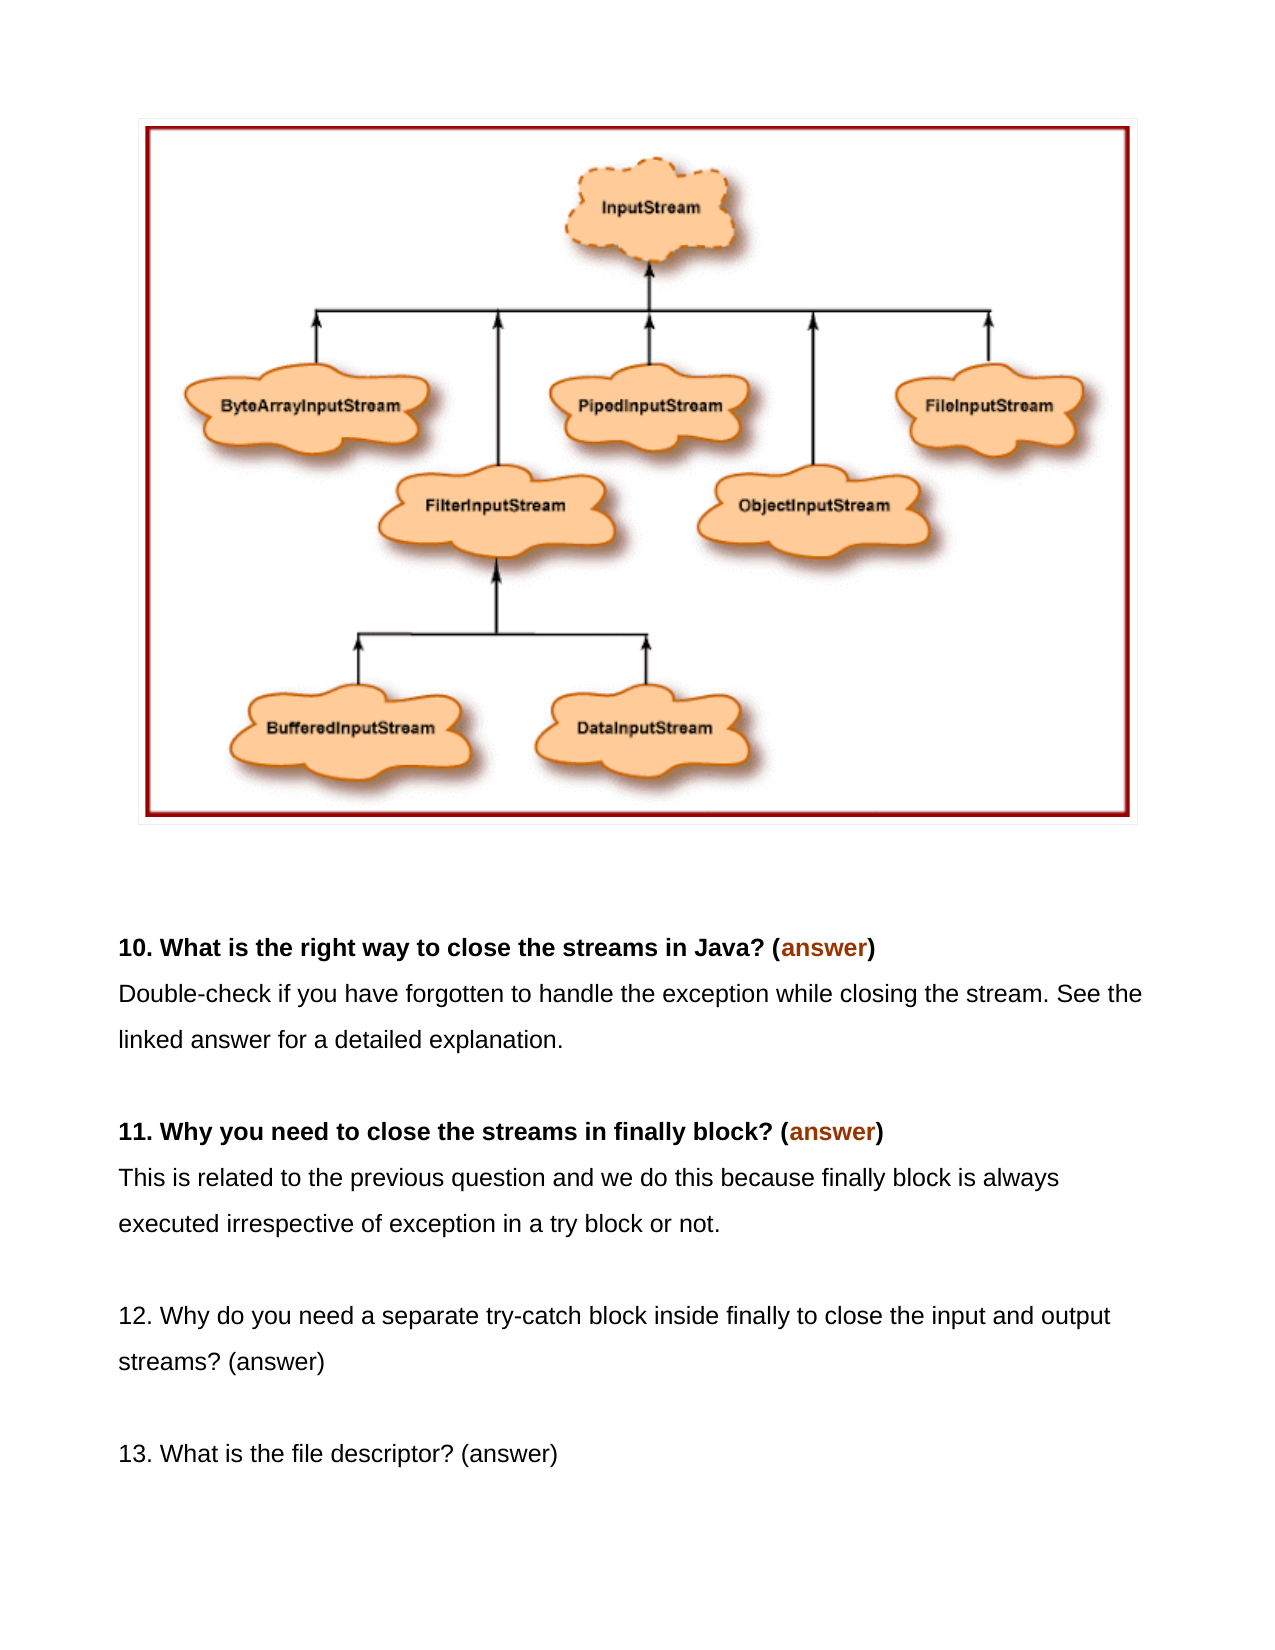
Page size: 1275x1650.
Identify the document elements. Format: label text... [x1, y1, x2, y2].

picture [145, 126, 1130, 817]
text 10. What is the right way to close the streams in Java? (answer) Double-check if you have forgotten to handle the exception while closing the stream. See the linked answer for a detailed explanation. 11. Why you need to close the streams in finally block? (answer) This is related to the previous question and we do this because finally block is always executed irrespective of exception in a try block or not. 12. Why do you need a separate try-catch block inside finally to close the input and output streams? (answer) 13. What is the file descriptor? (answer) [118, 842, 1157, 1513]
